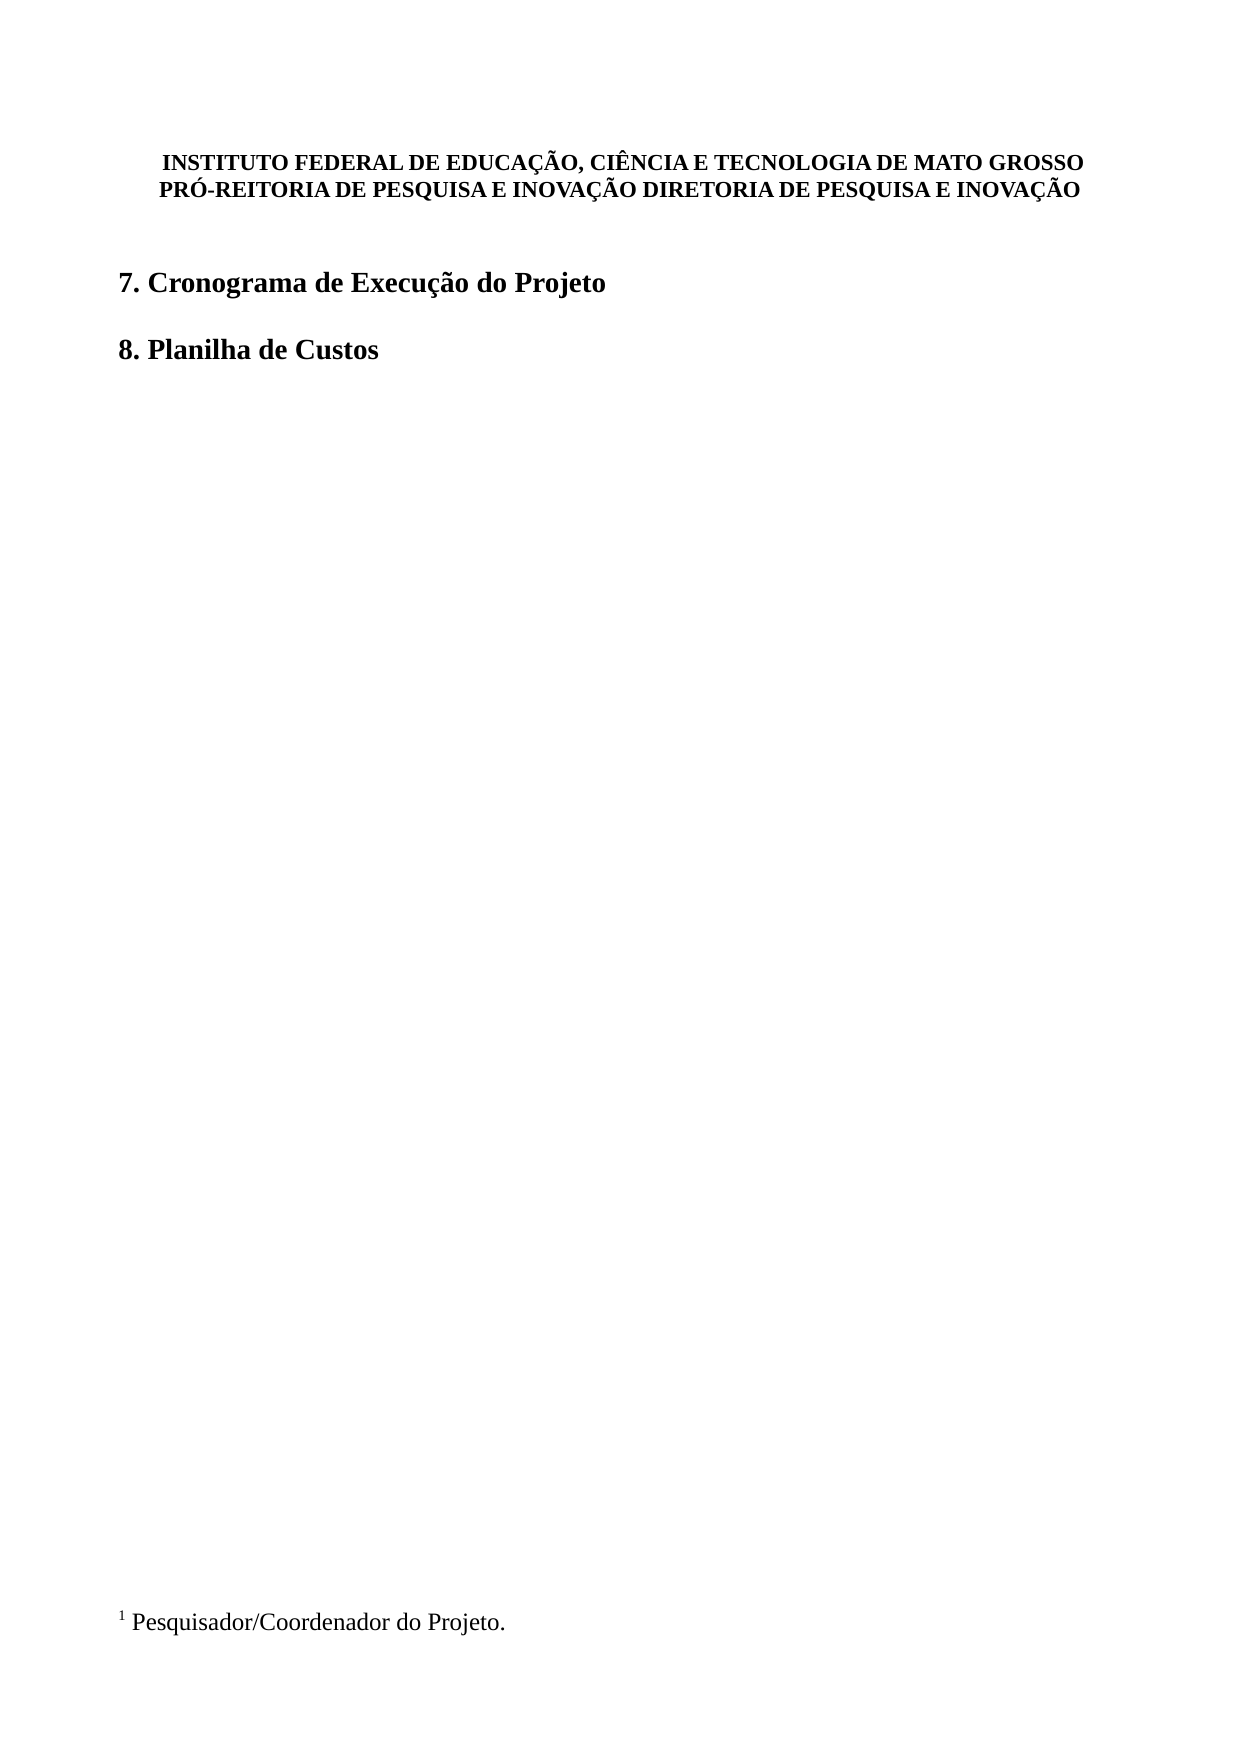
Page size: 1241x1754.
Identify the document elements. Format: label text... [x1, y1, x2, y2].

text 8. Planilha de Custos [118, 332, 1122, 366]
text 7. Cronograma de Execução do Projeto [118, 265, 1122, 298]
